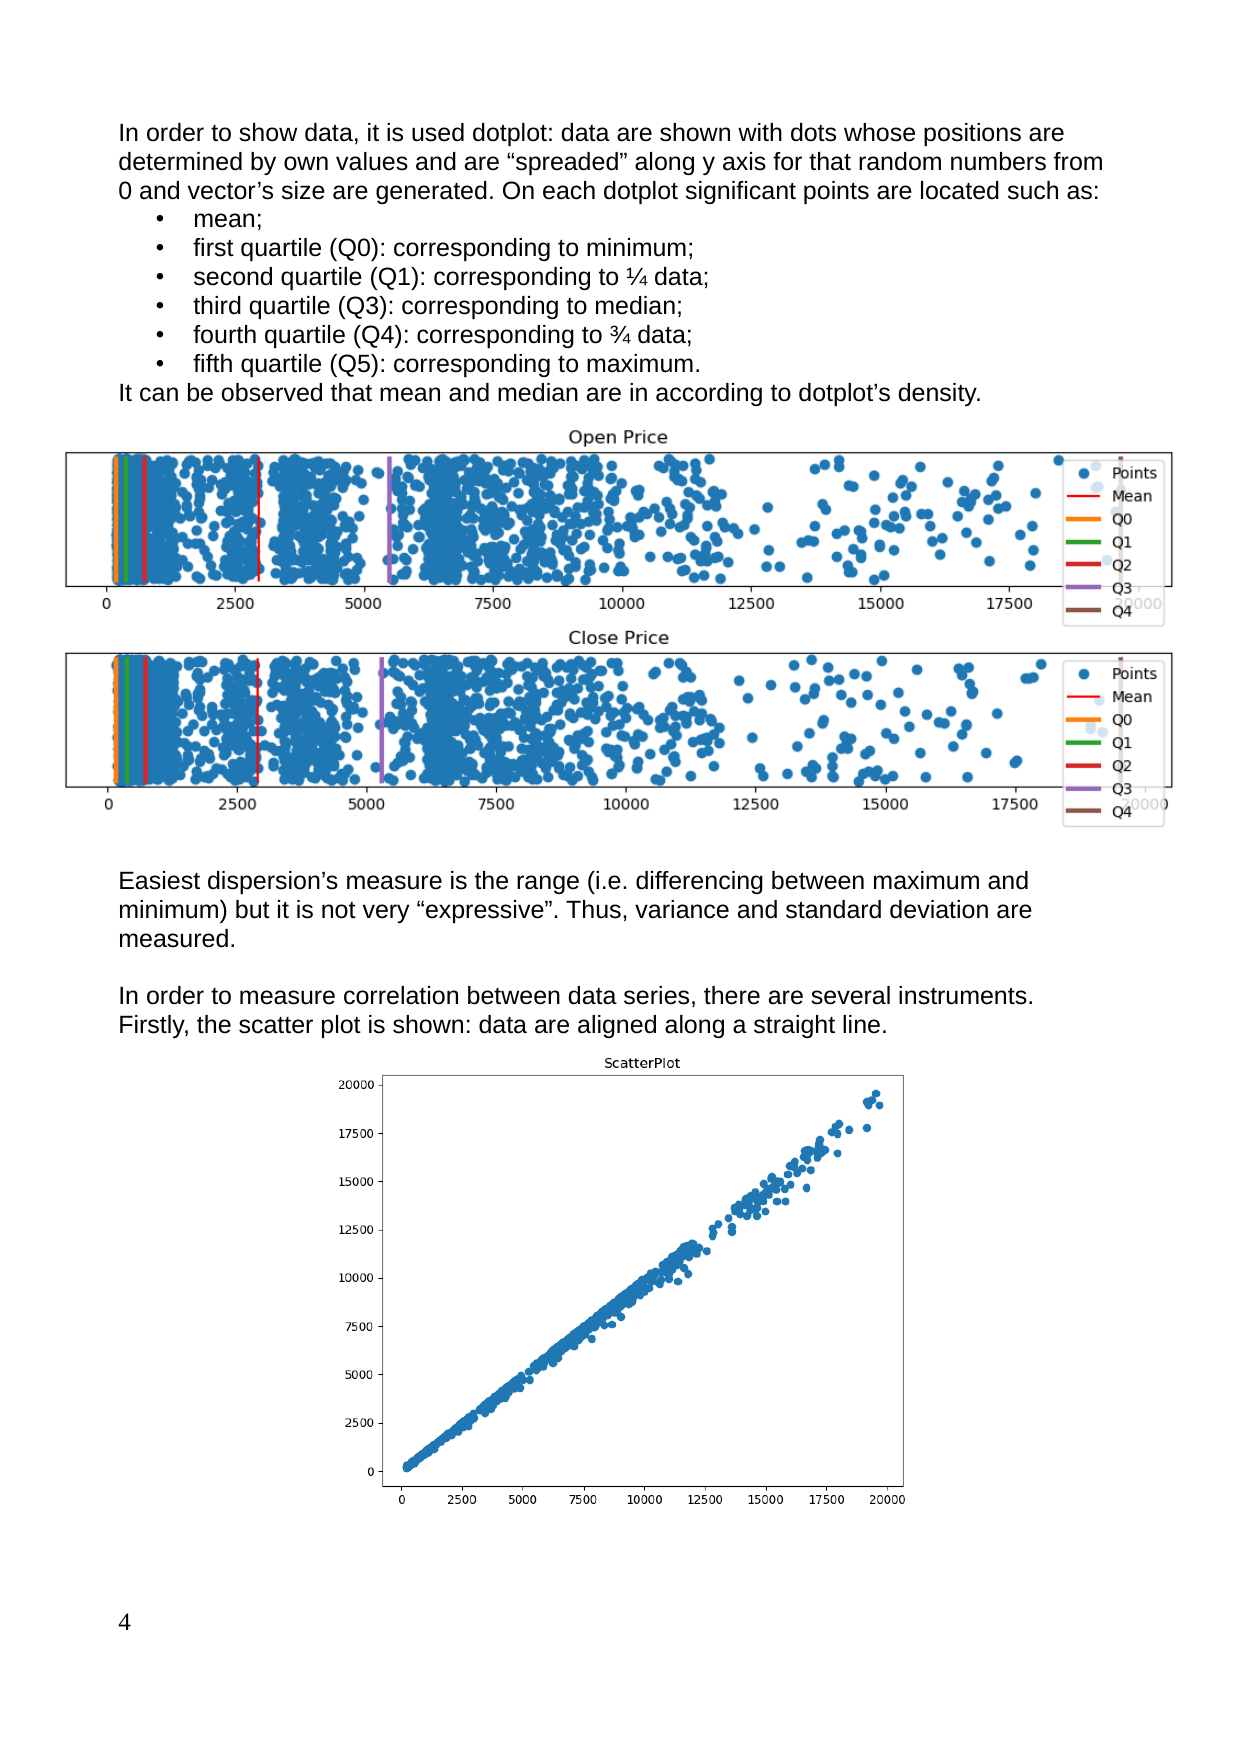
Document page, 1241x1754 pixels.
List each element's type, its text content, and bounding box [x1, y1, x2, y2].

text Easiest dispersion’s measure is the range (i.e. differencing between maximum and minimum) but it is not very “expressive”. Thus, variance and standard deviation are measured. [118, 866, 1122, 952]
list mean; [156, 204, 1122, 233]
text It can be observed that mean and median are in according to dotplot’s density. [118, 377, 1122, 406]
list second quartile (Q1): corresponding to ¼ data; [156, 262, 1122, 291]
list fourth quartile (Q4): corresponding to ¾ data; [156, 320, 1122, 349]
text In order to show data, it is used dotplot: data are shown with dots whose positions are determined by own values and are “spreaded” along y axis for that random numbers from 0 and vector’s size are generated. On each dotplot significant points are located such as: [118, 118, 1122, 204]
list third quartile (Q3): corresponding to median; [156, 291, 1122, 320]
list fifth quartile (Q5): corresponding to maximum. [156, 349, 1122, 377]
picture [48, 427, 1190, 837]
list first quartile (Q0): corresponding to minimum; [156, 233, 1122, 262]
text Firstly, the scatter plot is shown: data are aligned along a straight line. [118, 1010, 1122, 1039]
picture [325, 1043, 924, 1521]
text In order to measure correlation between data series, there are several instruments. [118, 981, 1122, 1010]
